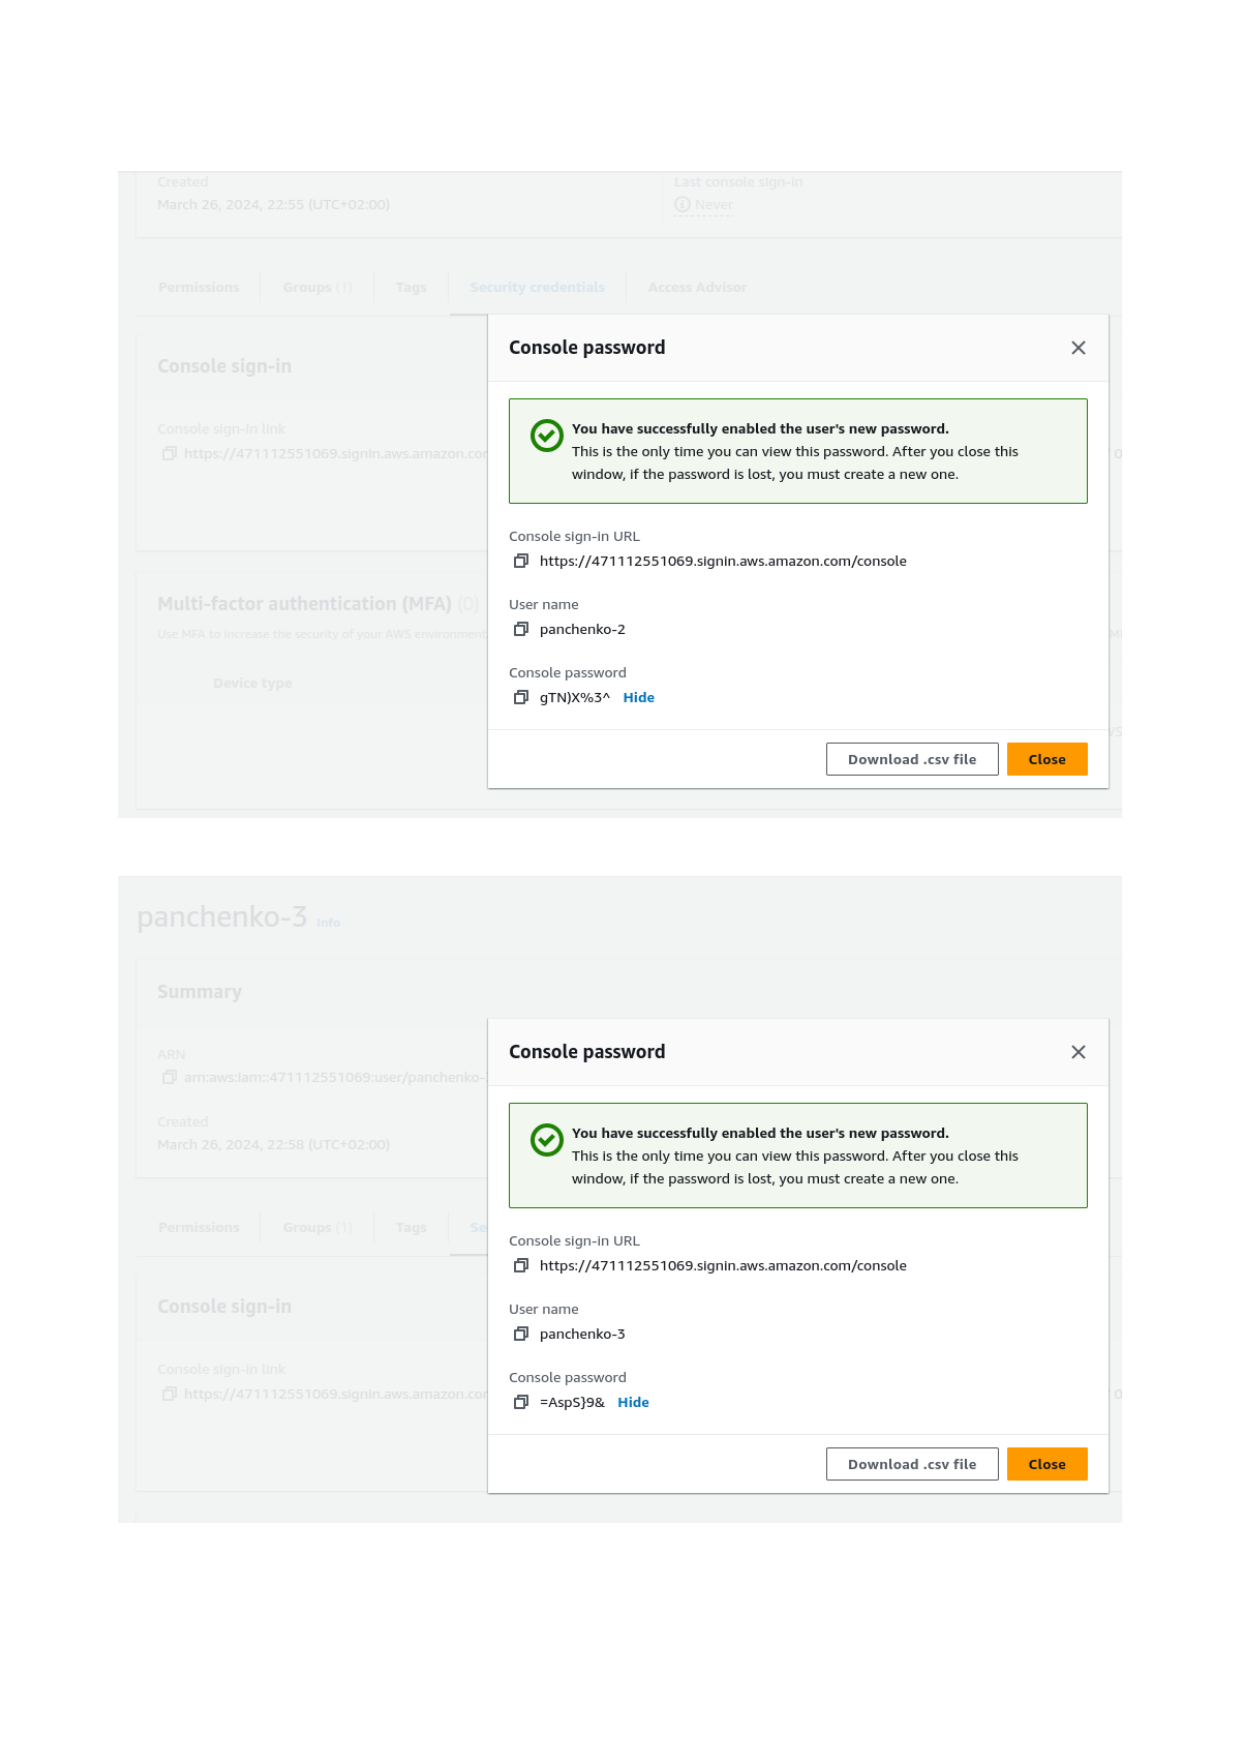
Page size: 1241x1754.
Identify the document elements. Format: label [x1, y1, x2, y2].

picture [118, 876, 1123, 1523]
picture [118, 171, 1123, 818]
